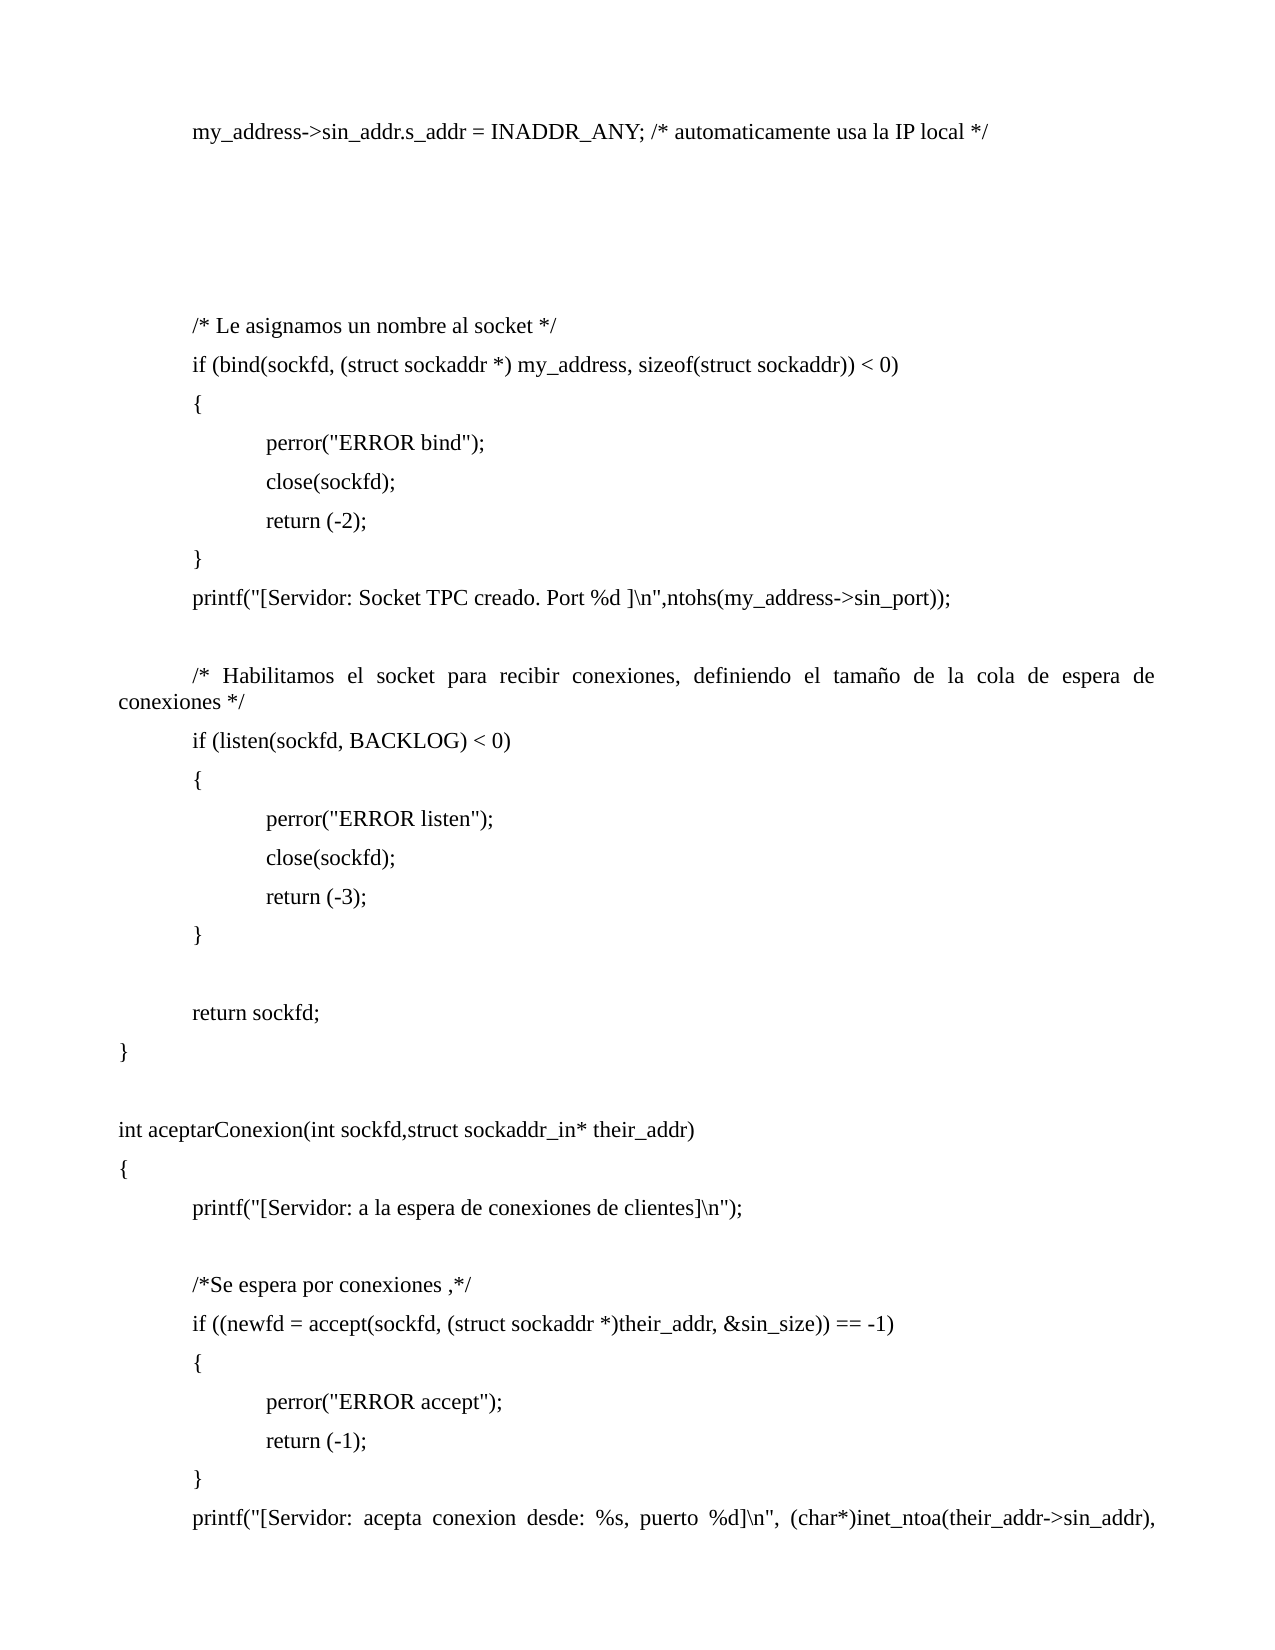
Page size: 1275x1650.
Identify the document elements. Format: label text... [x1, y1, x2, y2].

text /*Se espera por conexiones ,*/ [118, 1271, 1157, 1298]
text if (listen(sockfd, BACKLOG) < 0) [118, 727, 1157, 754]
text if (bind(sockfd, (struct sockaddr *) my_address, sizeof(struct sockaddr)) < 0) [118, 351, 1157, 378]
text close(sockfd); [118, 844, 1157, 870]
text close(sockfd); [118, 468, 1157, 494]
text /* Le asignamos un nombre al socket */ [118, 312, 1157, 339]
text return (-2); [118, 507, 1157, 533]
text return sockfd; [118, 999, 1157, 1026]
text return (-3); [118, 883, 1157, 909]
text if ((newfd = accept(sockfd, (struct sockaddr *)their_addr, &sin_size)) == -1) [118, 1310, 1157, 1336]
text { [118, 1349, 1157, 1375]
text } [118, 1038, 1157, 1064]
text printf("[Servidor: Socket TPC creado. Port %d ]\n",ntohs(my_address->sin_port)); [118, 584, 1157, 611]
text return (-1); [118, 1427, 1157, 1453]
text int aceptarConexion(int sockfd,struct sockaddr_in* their_addr) [118, 1116, 1157, 1142]
text { [118, 390, 1157, 416]
text perror("ERROR listen"); [118, 805, 1157, 831]
text { [118, 1155, 1157, 1181]
text } [118, 1466, 1157, 1492]
text perror("ERROR accept"); [118, 1388, 1157, 1414]
text printf("[Servidor: acepta conexion desde: %s, puerto %d]\n", (char*)inet_ntoa(their_addr->sin_addr), [118, 1504, 1157, 1531]
text /* Habilitamos el socket para recibir conexiones, definiendo el tamaño de la cola de espera de conexiones */ [118, 662, 1157, 715]
text perror("ERROR bind"); [118, 429, 1157, 455]
text my_address->sin_addr.s_addr = INADDR_ANY; /* automaticamente usa la IP local */ [118, 118, 1157, 144]
text printf("[Servidor: a la espera de conexiones de clientes]\n"); [118, 1193, 1157, 1220]
text { [118, 766, 1157, 792]
text } [118, 922, 1157, 948]
text } [118, 546, 1157, 572]
